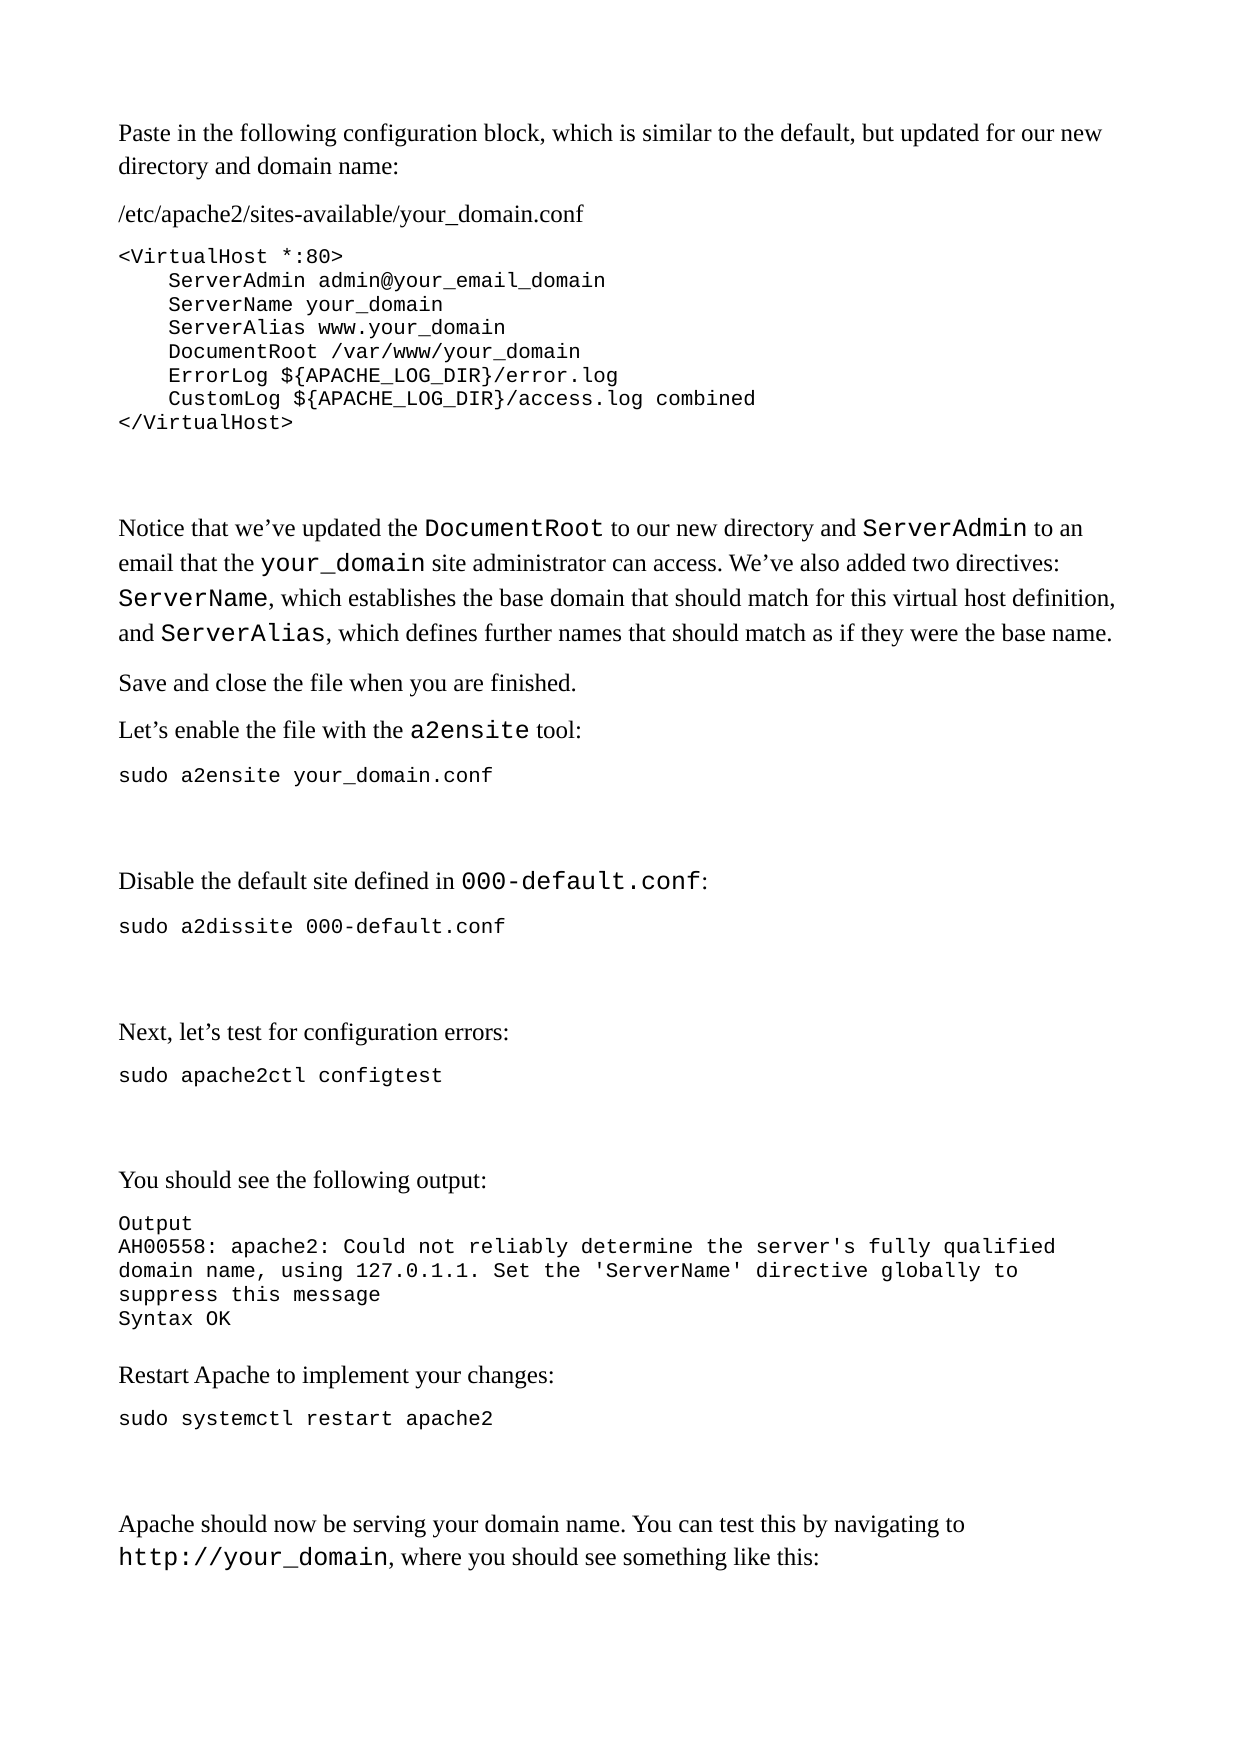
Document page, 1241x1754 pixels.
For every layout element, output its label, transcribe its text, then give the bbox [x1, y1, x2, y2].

text Output [118, 1213, 1122, 1237]
text CustomLog ${APACHE_LOG_DIR}/access.log combined [118, 388, 1122, 412]
text Restart Apache to implement your changes: [118, 1361, 1122, 1389]
text AH00558: apache2: Could not reliably determine the server's fully qualified domain name, using 127.0.1.1. Set the 'ServerName' directive globally to suppress this message [118, 1237, 1122, 1307]
text ErrorLog ${APACHE_LOG_DIR}/error.log [118, 364, 1122, 388]
text sudo a2dissite 000-default.conf [118, 916, 1122, 940]
text Next, let’s test for configuration errors: [118, 1017, 1122, 1046]
text ServerAdmin admin@your_email_domain [118, 270, 1122, 294]
text sudo apache2ctl configtest [118, 1064, 1122, 1088]
text Paste in the following configuration block, which is similar to the default, but updated for our new directory and domain name: [118, 118, 1122, 180]
text Notice that we’ve updated the DocumentRoot to our new directory and ServerAdmin to an email that the your_domain site administrator can access. We’ve also added two directives: ServerName, which establishes the base domain that should match for this virtual host definition, and ServerAlias, which defines further names that should match as if they were the base name. [118, 513, 1122, 649]
text Apache should now be serving your domain name. You can test this by navigating to http://your_domain, where you should see something like this: [118, 1509, 1122, 1573]
text ServerAlias www.your_domain [118, 317, 1122, 341]
text sudo a2ensite your_domain.conf [118, 766, 1122, 789]
text ServerName your_domain [118, 294, 1122, 317]
text DocumentRoot /var/www/your_domain [118, 341, 1122, 364]
text Syntax OK [118, 1307, 1122, 1331]
text sudo systemctl restart apache2 [118, 1408, 1122, 1432]
text <VirtualHost *:80> [118, 246, 1122, 270]
text Save and close the file when you are finished. [118, 668, 1122, 697]
text </VirtualHost> [118, 412, 1122, 436]
text Let’s enable the file with the a2ensite tool: [118, 716, 1122, 746]
text Disable the default site defined in 000-default.conf: [118, 866, 1122, 897]
text You should see the following output: [118, 1165, 1122, 1194]
text /etc/apache2/sites-available/your_domain.conf [118, 199, 1122, 227]
